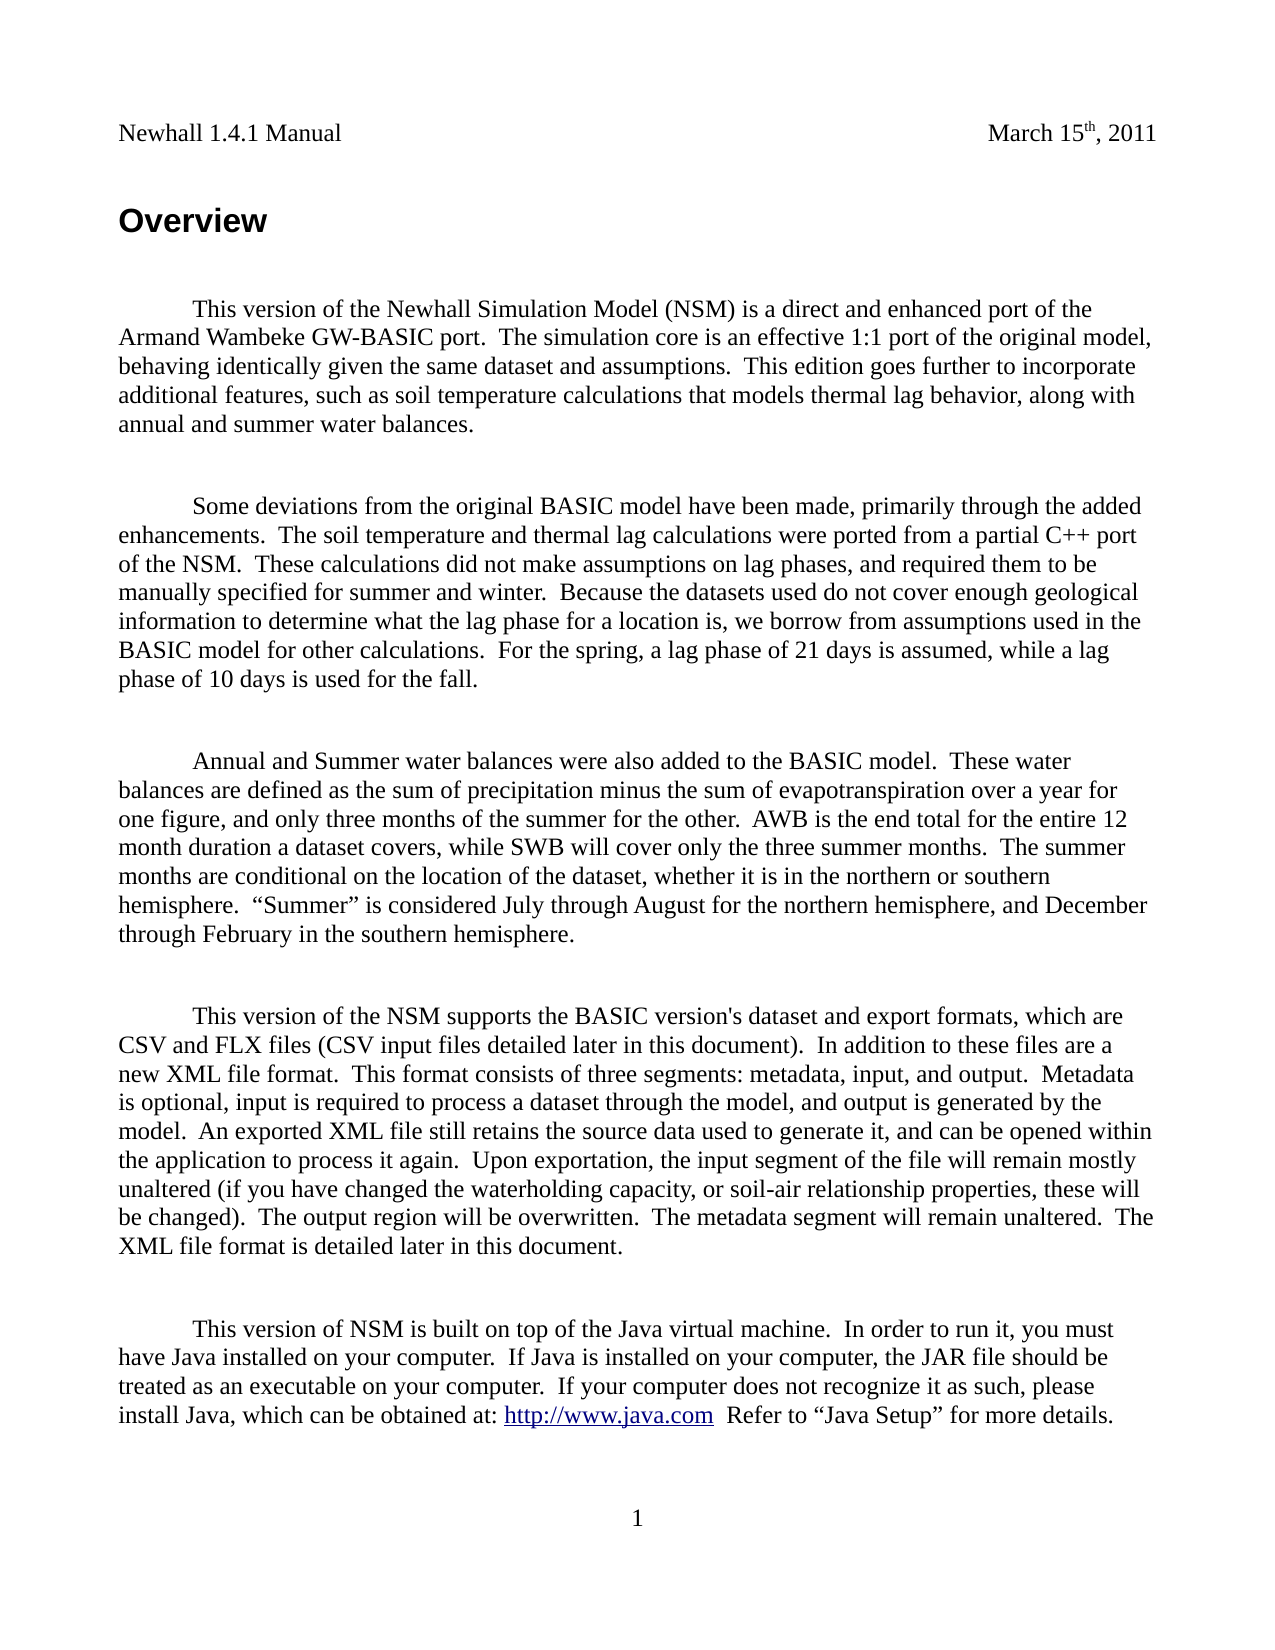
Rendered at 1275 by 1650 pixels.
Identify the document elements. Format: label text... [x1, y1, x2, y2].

text Annual and Summer water balances were also added to the BASIC model. These water balances are defined as the sum of precipitation minus the sum of evapotranspiration over a year for one figure, and only three months of the summer for the other. AWB is the end total for the entire 12 month duration a dataset covers, while SWB will cover only the three summer months. The summer months are conditional on the location of the dataset, whether it is in the northern or southern hemisphere. “Summer” is considered July through August for the northern hemisphere, and December through February in the southern hemisphere. [118, 746, 1157, 947]
subtitle Overview [118, 201, 1157, 240]
text This version of the Newhall Simulation Model (NSM) is a direct and enhanced port of the Armand Wambeke GW-BASIC port. The simulation core is an effective 1:1 port of the original model, behaving identically given the same dataset and assumptions. This edition goes further to incorporate additional features, such as soil temperature calculations that models thermal lag behavior, along with annual and summer water balances. [118, 294, 1157, 437]
text This version of the NSM supports the BASIC version's dataset and export formats, which are CSV and FLX files (CSV input files detailed later in this document). In addition to these files are a new XML file format. This format consists of three segments: metadata, input, and output. Metadata is optional, input is required to process a dataset through the model, and output is generated by the model. An exported XML file still retains the source data used to generate it, and can be opened within the application to process it again. Upon exportation, the input segment of the file will remain mostly unaltered (if you have changed the waterholding capacity, or soil-air relationship properties, these will be changed). The output region will be overwritten. The metadata segment will remain unaltered. The XML file format is detailed later in this document. [118, 1001, 1157, 1260]
text This version of NSM is built on top of the Java virtual machine. In order to run it, you must have Java installed on your computer. If Java is installed on your computer, the JAR file should be treated as an executable on your computer. If your computer does not recognize it as such, please install Java, which can be obtained at: http://www.java.com Refer to “Java Setup” for more details. [118, 1314, 1157, 1429]
text Some deviations from the original BASIC model have been made, primarily through the added enhancements. The soil temperature and thermal lag calculations were ported from a partial C++ port of the NSM. These calculations did not make assumptions on lag phases, and required them to be manually specified for summer and winter. Because the datasets used do not cover enough geological information to determine what the lag phase for a location is, we borrow from assumptions used in the BASIC model for other calculations. For the spring, a lag phase of 21 days is assumed, while a lag phase of 10 days is used for the fall. [118, 491, 1157, 692]
